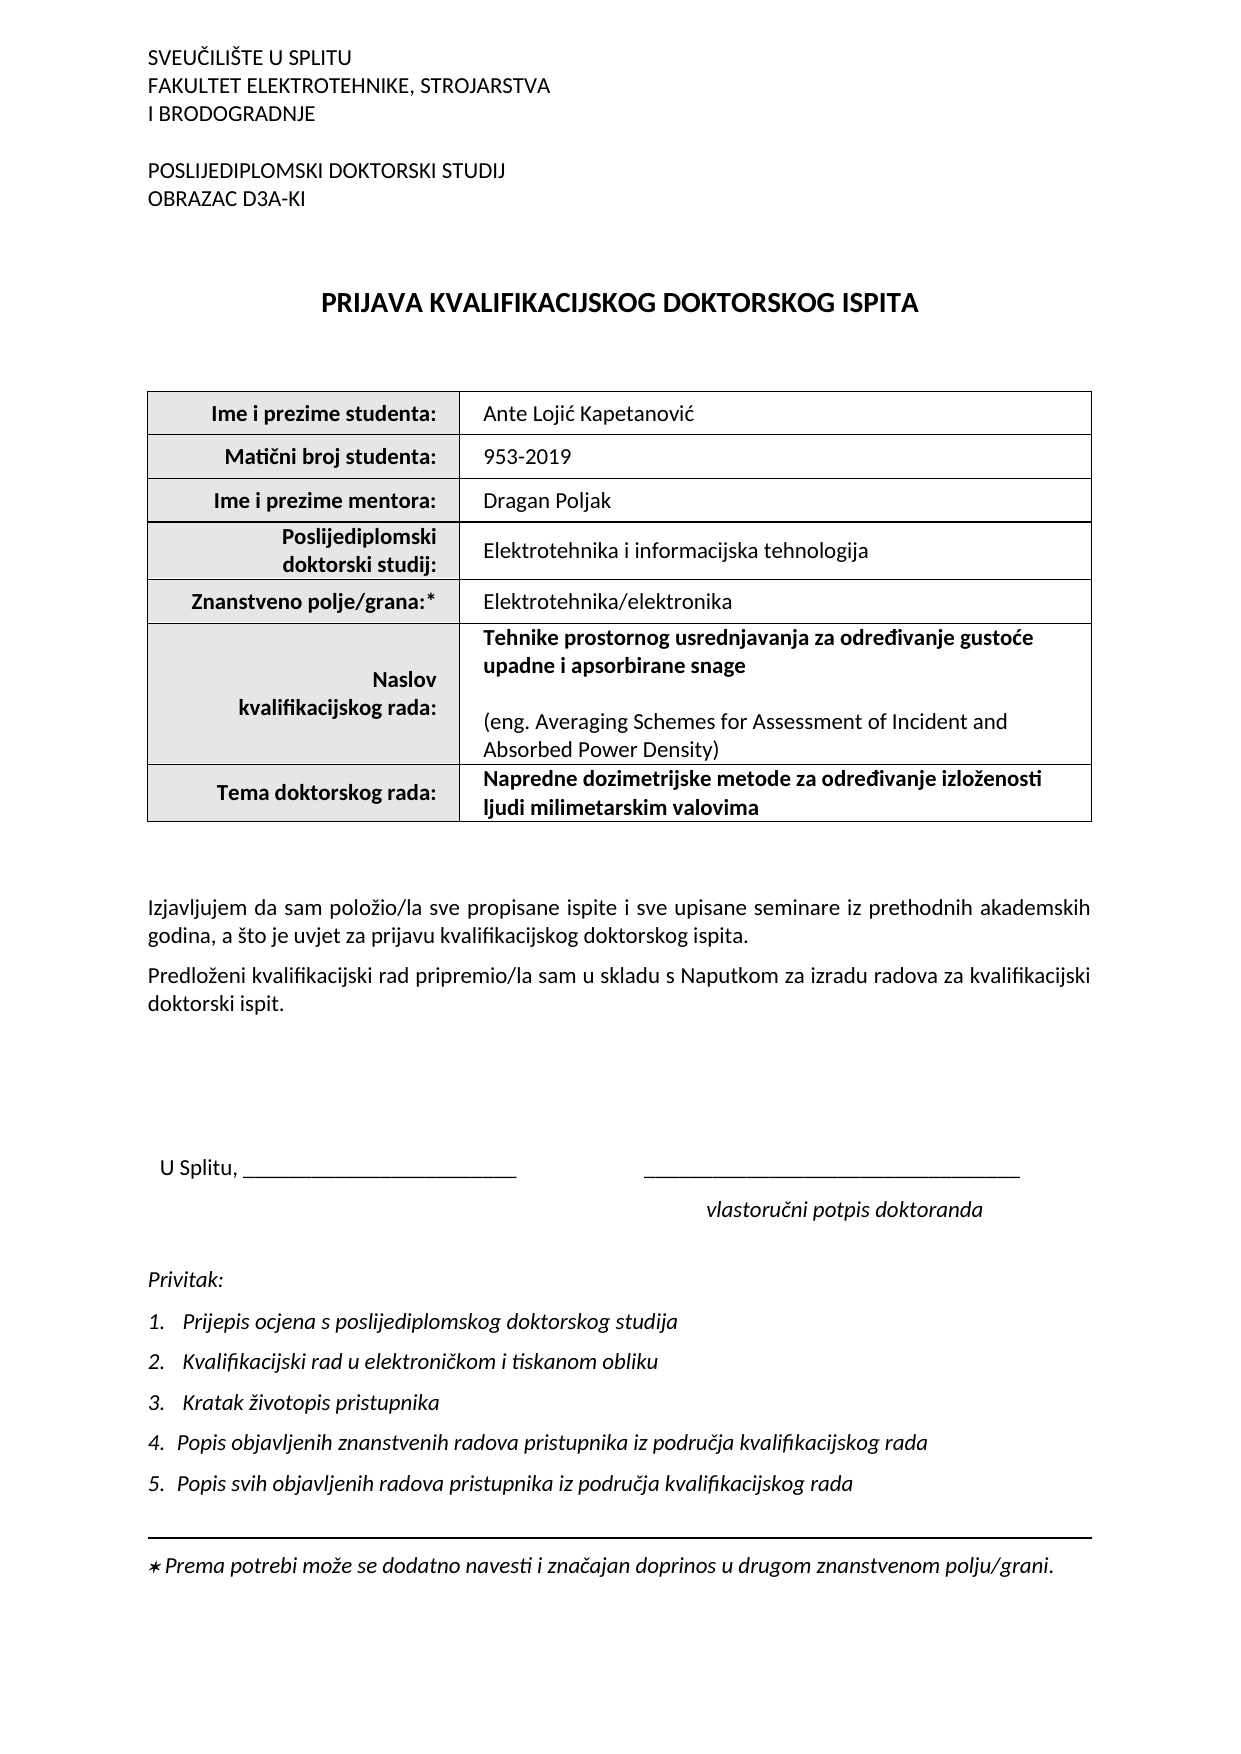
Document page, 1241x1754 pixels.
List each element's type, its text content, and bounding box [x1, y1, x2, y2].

table_cell Tema doktorskog rada: [148, 765, 459, 821]
table_header _________________________________ vlastoručni potpis doktoranda [617, 1153, 1115, 1223]
list Kratak životopis pristupnika [148, 1388, 1092, 1416]
table_header U Splitu, ________________________ [148, 1153, 617, 1223]
table_cell Ime i prezime mentora: [148, 479, 459, 521]
text Izjavljujem da sam položio/la sve propisane ispite i sve upisane seminare iz prethodnih akademskih godina, a što je uvjet za prijavu kvalifikacijskog doktorskog ispita. [148, 893, 1092, 949]
table_cell Naslov kvalifikacijskog rada: [148, 624, 459, 763]
table_cell Dragan Poljak [460, 479, 1091, 521]
table_cell Poslijediplomski doktorski studij: [148, 523, 459, 578]
table_header Ante Lojić Kapetanović [460, 392, 1091, 434]
text * Prema potrebi može se dodatno navesti i značajan doprinos u drugom znanstvenom polju/grani. [148, 1551, 1092, 1579]
table_cell 953-2019 [460, 435, 1091, 478]
text OBRAZAC D3A-KI [0, 184, 1092, 212]
list Kvalifikacijski rad u elektroničkom i tiskanom obliku [148, 1347, 1092, 1375]
table_cell Napredne dozimetrijske metode za određivanje izloženosti ljudi milimetarskim valovima [460, 765, 1091, 821]
list Prijepis ocjena s poslijediplomskog doktorskog studija [148, 1307, 1092, 1335]
text POSLIJEDIPLOMSKI DOKTORSKI STUDIJ [0, 156, 1092, 184]
table_cell Matični broj studenta: [148, 435, 459, 478]
table_cell Tehnike prostornog usrednjavanja za određivanje gustoće upadne i apsorbirane snage (eng. Averaging Schemes for Assessment of Incident and Absorbed Power Density) [460, 624, 1091, 763]
table_cell Elektrotehnika i informacijska tehnologija [460, 523, 1091, 578]
table_cell Znanstveno polje/grana:* [148, 580, 459, 622]
table_cell Elektrotehnika/elektronika [460, 580, 1091, 622]
text Privitak: [148, 1265, 1092, 1293]
text Predloženi kvalifikacijski rad pripremio/la sam u skladu s Naputkom za izradu radova za kvalifikacijski doktorski ispit. [148, 961, 1092, 1017]
list Popis svih objavljenih radova pristupnika iz područja kvalifikacijskog rada [148, 1469, 1092, 1497]
list Popis objavljenih znanstvenih radova pristupnika iz područja kvalifikacijskog rada [148, 1428, 1092, 1456]
table_header Ime i prezime studenta: [148, 392, 459, 434]
text PRIJAVA KVALIFIKACIJSKOG DOKTORSKOG ISPITA [148, 284, 1092, 319]
